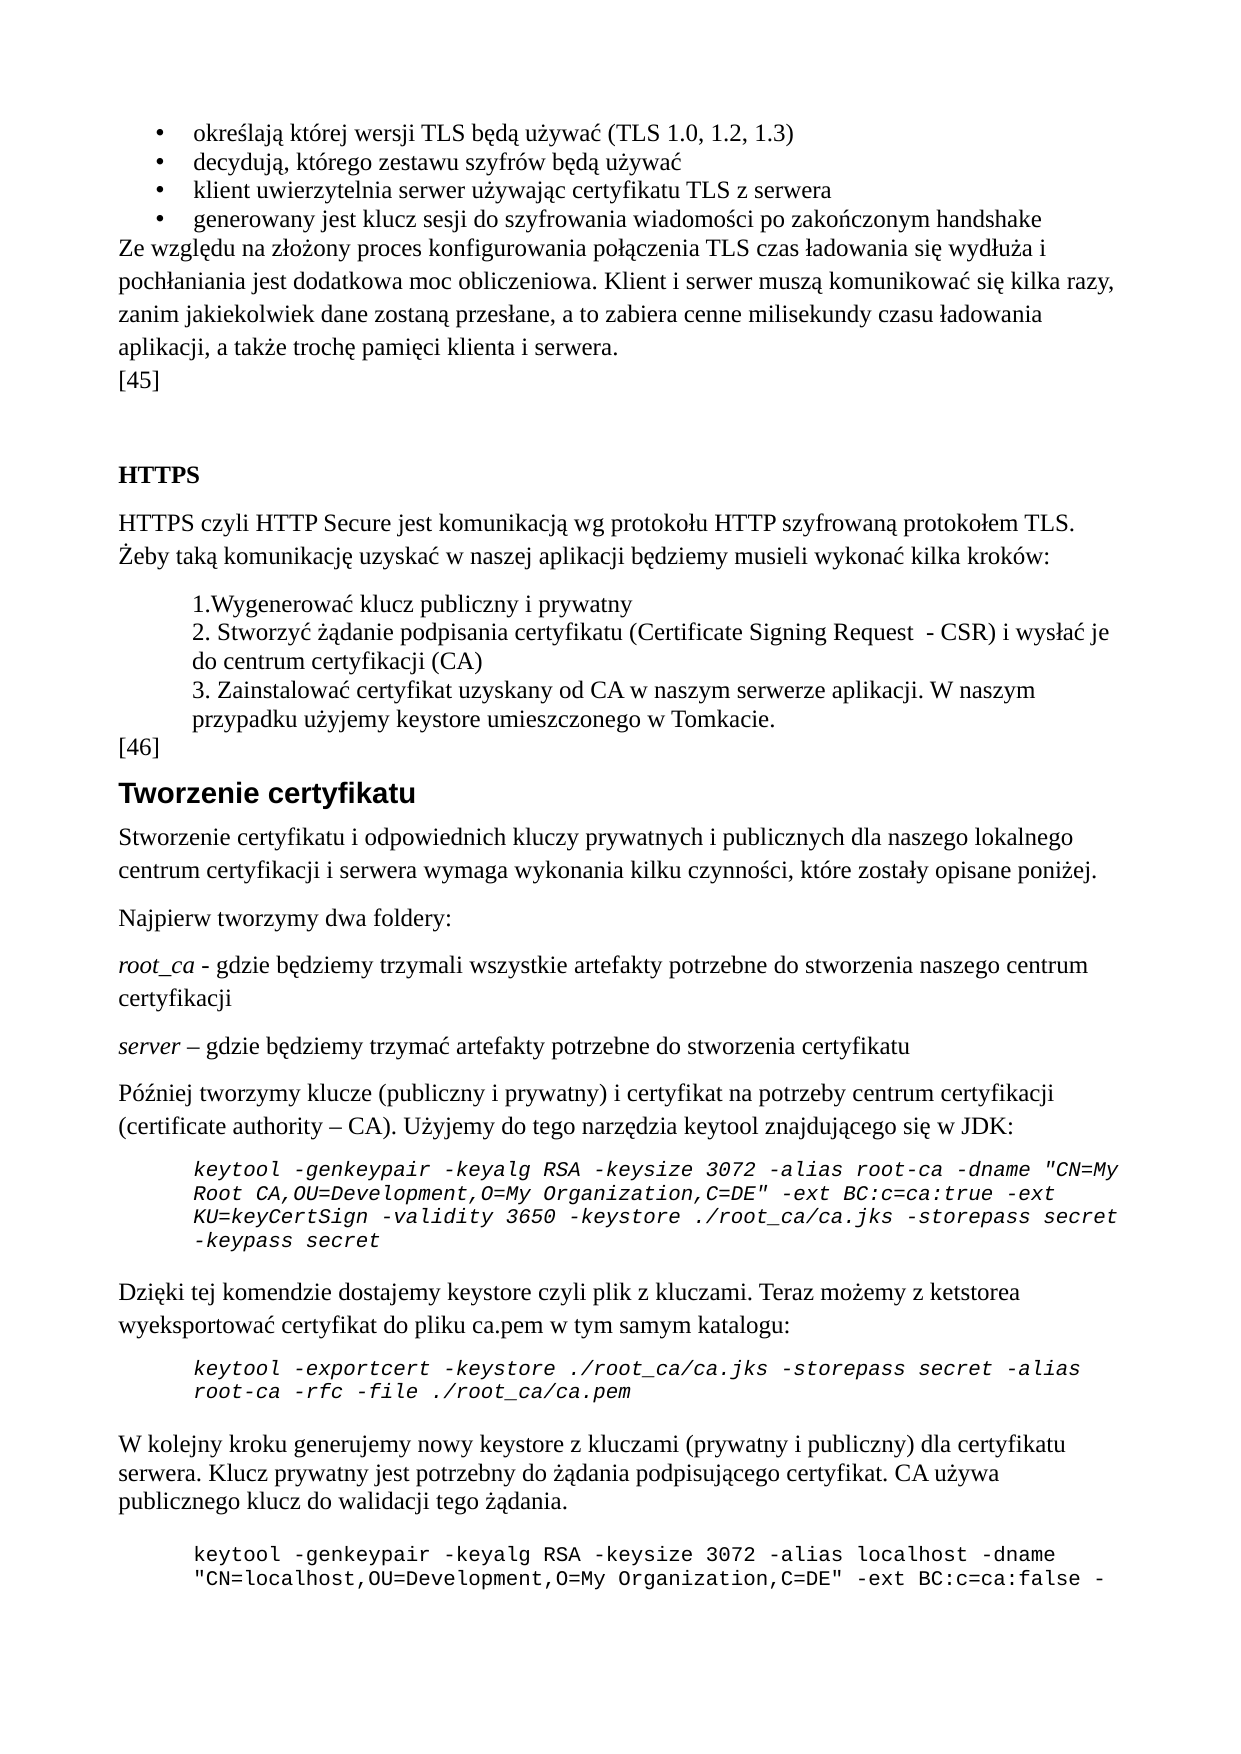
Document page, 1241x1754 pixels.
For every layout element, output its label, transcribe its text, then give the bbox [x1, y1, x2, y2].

text keytool -genkeypair -keyalg RSA -keysize 3072 -alias root-ca -dname "CN=My Root CA,OU=Development,O=My Organization,C=DE" -ext BC:c=ca:true -ext KU=keyCertSign -validity 3650 -keystore ./root_ca/ca.jks -storepass secret -keypass secret [193, 1159, 1122, 1254]
text HTTPS [118, 460, 1122, 489]
list generowany jest klucz sesji do szyfrowania wiadomości po zakończonym handshake [156, 204, 1122, 233]
text Później tworzymy klucze (publiczny i prywatny) i certyfikat na potrzeby centrum certyfikacji (certificate authority – CA). Użyjemy do tego narzędzia keytool znajdującego się w JDK: [118, 1078, 1122, 1140]
text Najpierw tworzymy dwa foldery: [118, 903, 1122, 931]
text [46] [118, 732, 1122, 761]
list Wygenerować klucz publiczny i prywatny [118, 589, 1122, 617]
text keytool -genkeypair -keyalg RSA -keysize 3072 -alias localhost -dname "CN=localhost,OU=Development,O=My Organization,C=DE" -ext BC:c=ca:false [193, 1544, 1122, 1591]
text keytool -exportcert -keystore ./root_ca/ca.jks -storepass secret -alias root-ca -rfc -file ./root_ca/ca.pem [193, 1358, 1122, 1405]
text Ze względu na złożony proces konfigurowania połączenia TLS czas ładowania się wydłuża i pochłaniania jest dodatkowa moc obliczeniowa. Klient i serwer muszą komunikować się kilka razy, zanim jakiekolwiek dane zostaną przesłane, a to zabiera cenne milisekundy czasu ładowania aplikacji, a także trochę pamięci klienta i serwera. [45] [118, 233, 1122, 394]
list Stworzyć żądanie podpisania certyfikatu (Certificate Signing Request - CSR) i wysłać je do centrum certyfikacji (CA) [118, 617, 1122, 675]
text Dzięki tej komendzie dostajemy keystore czyli plik z kluczami. Teraz możemy z ketstorea wyeksportować certyfikat do pliku ca.pem w tym samym katalogu: [118, 1277, 1122, 1339]
text root_ca - gdzie będziemy trzymali wszystkie artefakty potrzebne do stworzenia naszego centrum certyfikacji [118, 950, 1122, 1012]
list klient uwierzytelnia serwer używając certyfikatu TLS z serwera [156, 176, 1122, 204]
list decydują, którego zestawu szyfrów będą używać [156, 147, 1122, 176]
list określają której wersji TLS będą używać (TLS 1.0, 1.2, 1.3) [156, 118, 1122, 147]
subtitle Tworzenie certyfikatu [118, 776, 1122, 809]
text server – gdzie będziemy trzymać artefakty potrzebne do stworzenia certyfikatu [118, 1031, 1122, 1059]
list Zainstalować certyfikat uzyskany od CA w naszym serwerze aplikacji. W naszym przypadku użyjemy keystore umieszczonego w Tomkacie. [118, 675, 1122, 732]
text HTTPS czyli HTTP Secure jest komunikacją wg protokołu HTTP szyfrowaną protokołem TLS. Żeby taką komunikację uzyskać w naszej aplikacji będziemy musieli wykonać kilka kroków: [118, 508, 1122, 570]
text Stworzenie certyfikatu i odpowiednich kluczy prywatnych i publicznych dla naszego lokalnego centrum certyfikacji i serwera wymaga wykonania kilku czynności, które zostały opisane poniżej. [118, 822, 1122, 884]
text W kolejny kroku generujemy nowy keystore z kluczami (prywatny i publiczny) dla certyfikatu serwera. Klucz prywatny jest potrzebny do żądania podpisującego certyfikat. CA używa publicznego klucz do walidacji tego żądania. [118, 1429, 1122, 1515]
